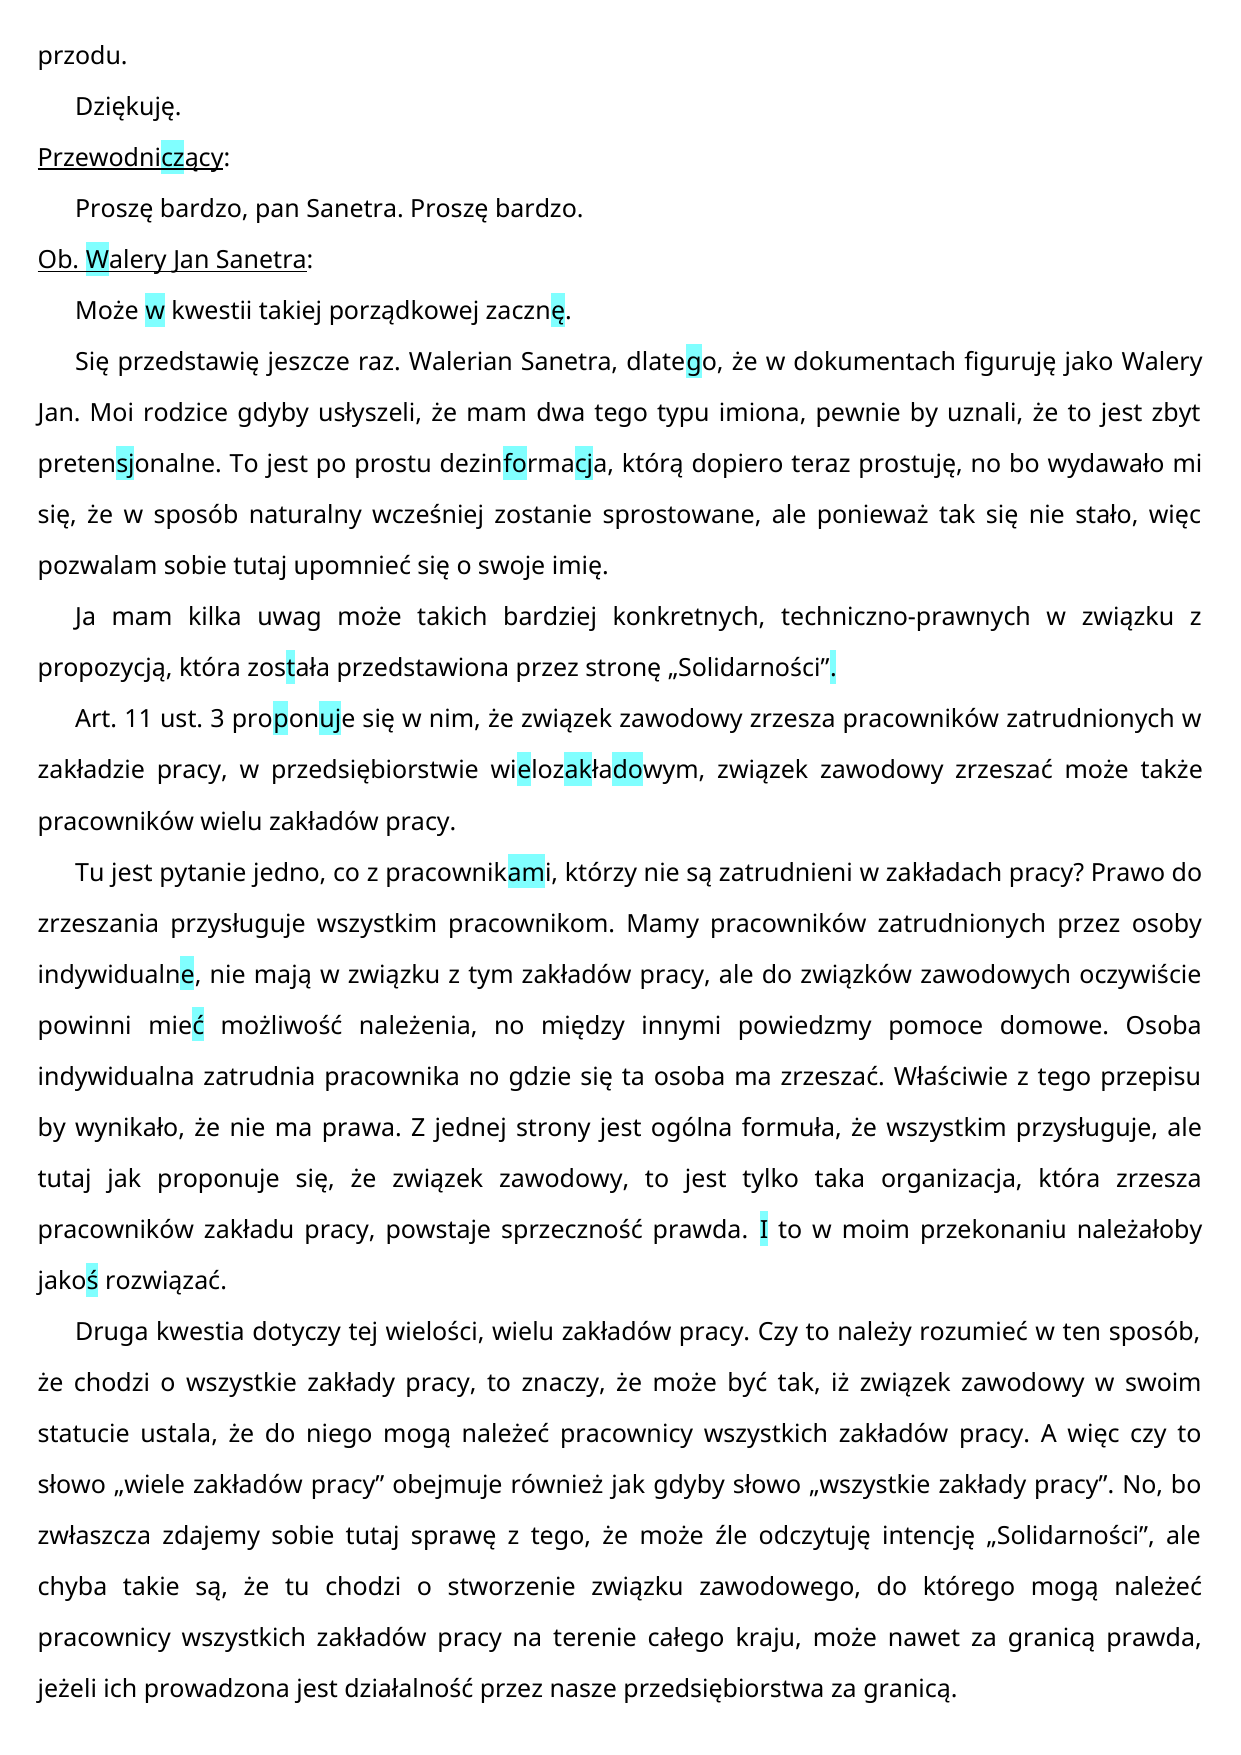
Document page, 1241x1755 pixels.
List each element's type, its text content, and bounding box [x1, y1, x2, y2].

text Proszę bardzo, pan Sanetra. Proszę bardzo. [37, 191, 1203, 225]
text Przewodniczący: [37, 139, 1203, 174]
text Druga kwestia dotyczy tej wielości, wielu zakładów pracy. Czy to należy rozumieć w ten sposób, że chodzi o wszystkie zakłady pracy, to znaczy, że może być tak, iż związek zawodowy w swoim statucie ustala, że do niego mogą należeć pracownicy wszystkich zakładów pracy. A więc czy to słowo „wiele zakładów pracy” obejmuje również jak gdyby słowo „wszystkie zakłady pracy”. No, bo zwłaszcza zdajemy sobie tutaj sprawę z tego, że może źle odczytuję intencję „Solidarności”, ale chyba takie są, że tu chodzi o stworzenie związku zawodowego, do którego mogą należeć pracownicy wszystkich zakładów pracy na terenie całego kraju, może nawet za granicą prawda, jeżeli ich prowadzona jest działalność przez nasze przedsiębiorstwa za granicą. [37, 1313, 1203, 1705]
text Art. 11 ust. 3 proponuje się w nim, że związek zawodowy zrzesza pracowników zatrudnionych w zakładzie pracy, w przedsiębiorstwie wielozakładowym, związek zawodowy zrzeszać może także pracowników wielu zakładów pracy. [37, 701, 1203, 837]
text Ja mam kilka uwag może takich bardziej konkretnych, techniczno-prawnych w związku z propozycją, która została przedstawiona przez stronę „Solidarności”. [37, 599, 1203, 684]
text Ob. Walery Jan Sanetra: [37, 242, 1203, 276]
text Się przedstawię jeszcze raz. Walerian Sanetra, dlatego, że w dokumentach figuruję jako Walery Jan. Moi rodzice gdyby usłyszeli, że mam dwa tego typu imiona, pewnie by uznali, że to jest zbyt pretensjonalne. To jest po prostu dezinformacja, którą dopiero teraz prostuję, no bo wydawało mi się, że w sposób naturalny wcześniej zostanie sprostowane, ale ponieważ tak się nie stało, więc pozwalam sobie tutaj upomnieć się o swoje imię. [37, 344, 1203, 582]
text Może w kwestii takiej porządkowej zacznę. [37, 293, 1203, 327]
text Tu jest pytanie jedno, co z pracownikami, którzy nie są zatrudnieni w zakładach pracy? Prawo do zrzeszania przysługuje wszystkim pracownikom. Mamy pracowników zatrudnionych przez osoby indywidualne, nie mają w związku z tym zakładów pracy, ale do związków zawodowych oczywiście powinni mieć możliwość należenia, no między innymi powiedzmy pomoce domowe. Osoba indywidualna zatrudnia pracownika no gdzie się ta osoba ma zrzeszać. Właściwie z tego przepisu by wynikało, że nie ma prawa. Z jednej strony jest ogólna formuła, że wszystkim przysługuje, ale tutaj jak proponuje się, że związek zawodowy, to jest tylko taka organizacja, która zrzesza pracowników zakładu pracy, powstaje sprzeczność prawda. I to w moim przekonaniu należałoby jakoś rozwiązać. [37, 854, 1203, 1297]
text przodu. [37, 37, 1203, 72]
text Dziękuję. [37, 88, 1203, 123]
